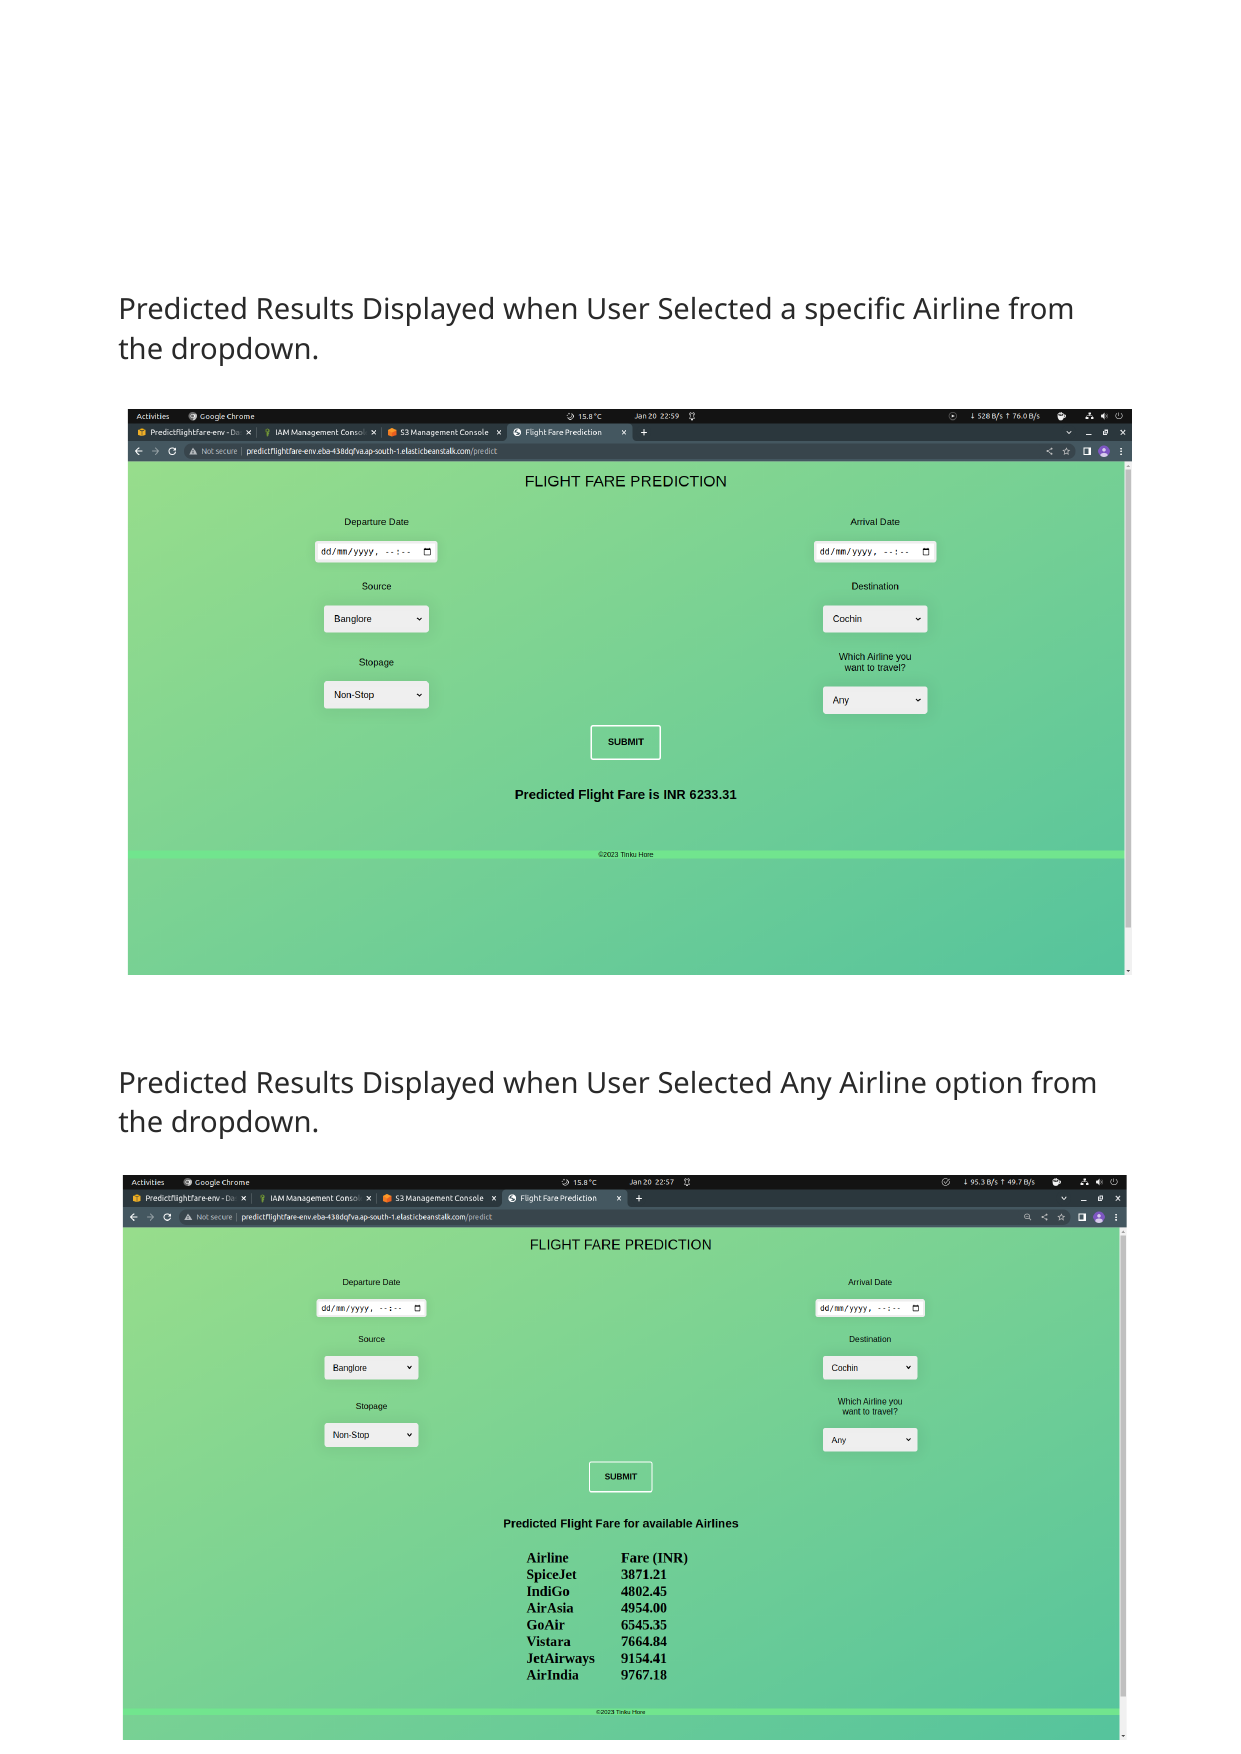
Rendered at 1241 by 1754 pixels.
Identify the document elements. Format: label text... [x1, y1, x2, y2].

picture [127, 409, 1132, 975]
text Predicted Results Displayed when User Selected a specific Airline from the dropdown. [118, 288, 1122, 368]
picture [122, 1175, 1127, 1740]
text Predicted Results Displayed when User Selected Any Airline option from the dropdown. [118, 1062, 1122, 1141]
